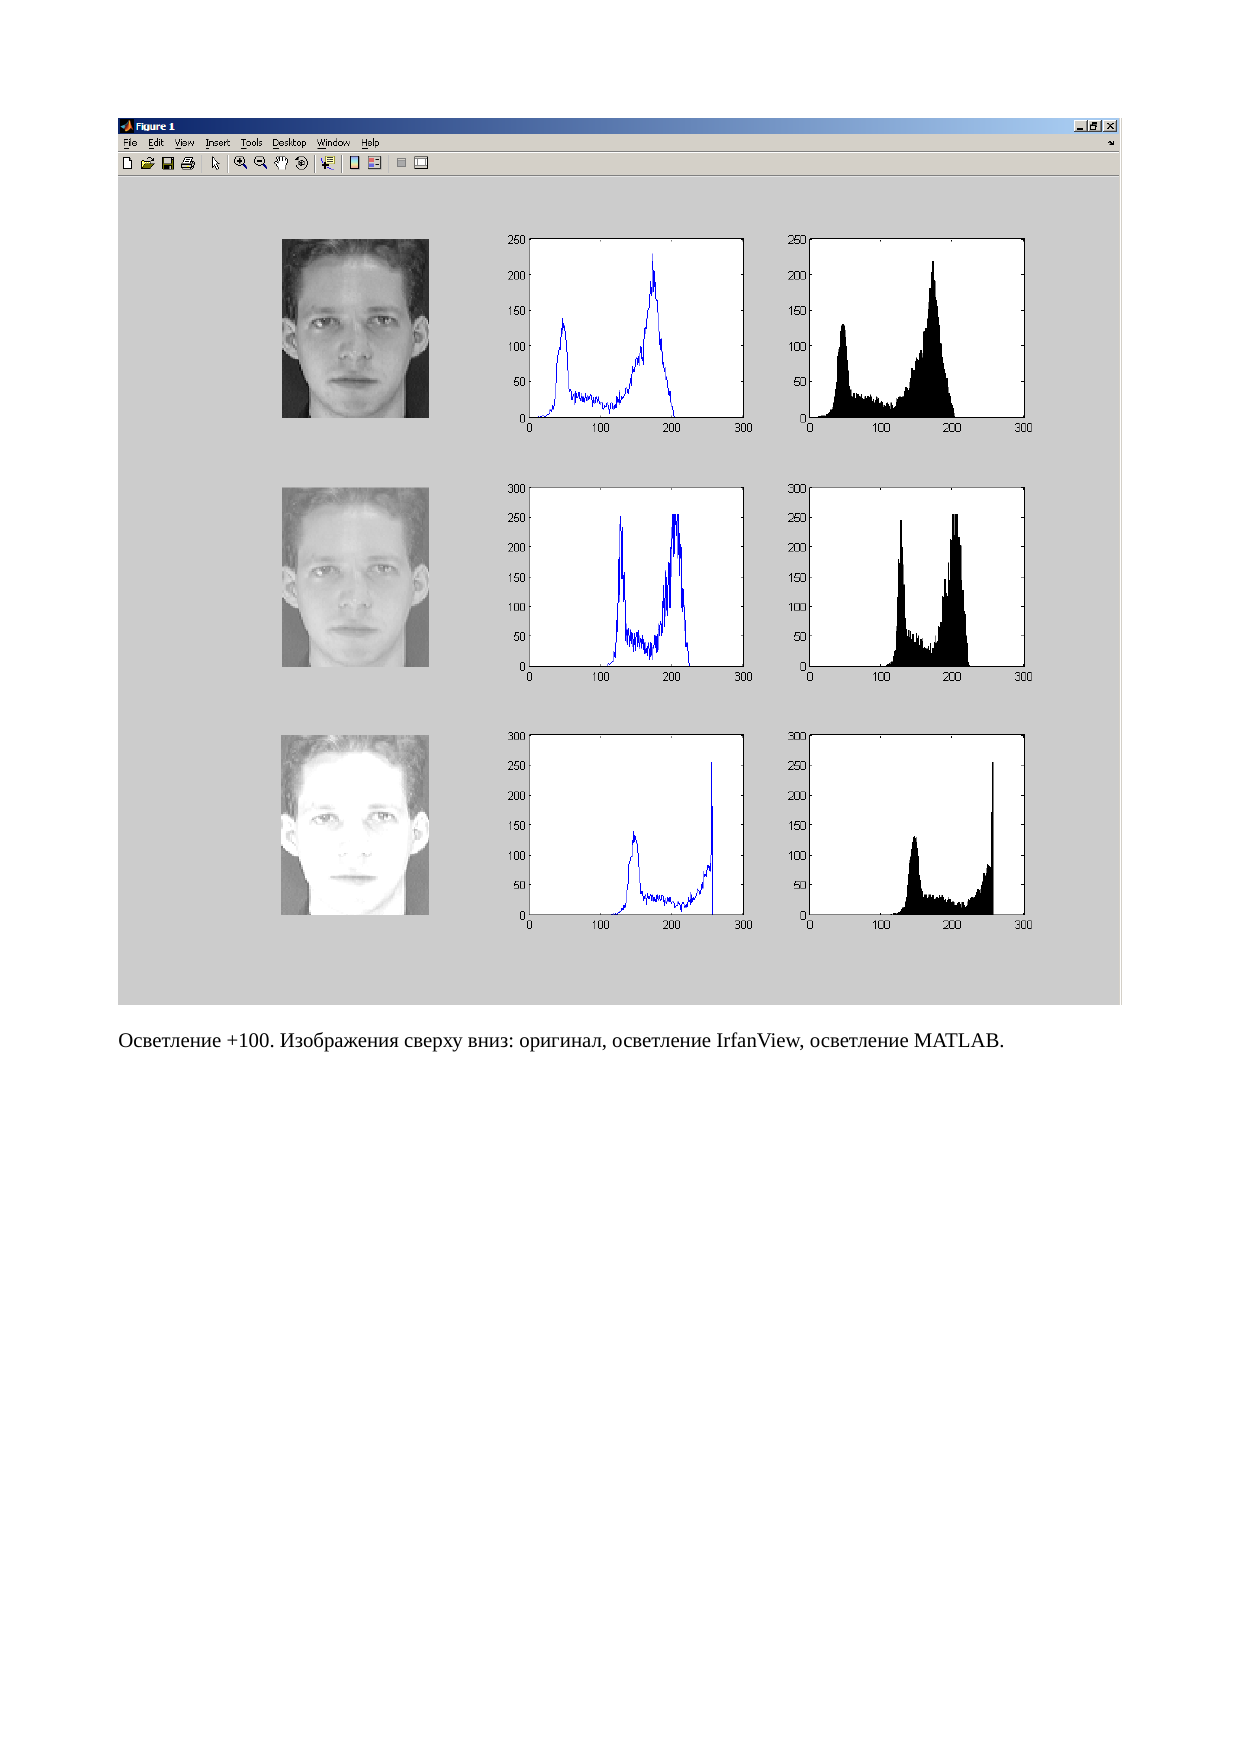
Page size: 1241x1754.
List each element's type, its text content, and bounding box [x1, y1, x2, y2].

text Осветление +100. Изображения сверху вниз: оригинал, осветление IrfanView, осветление MATLAB. [118, 1028, 1122, 1052]
picture [118, 118, 1122, 1005]
